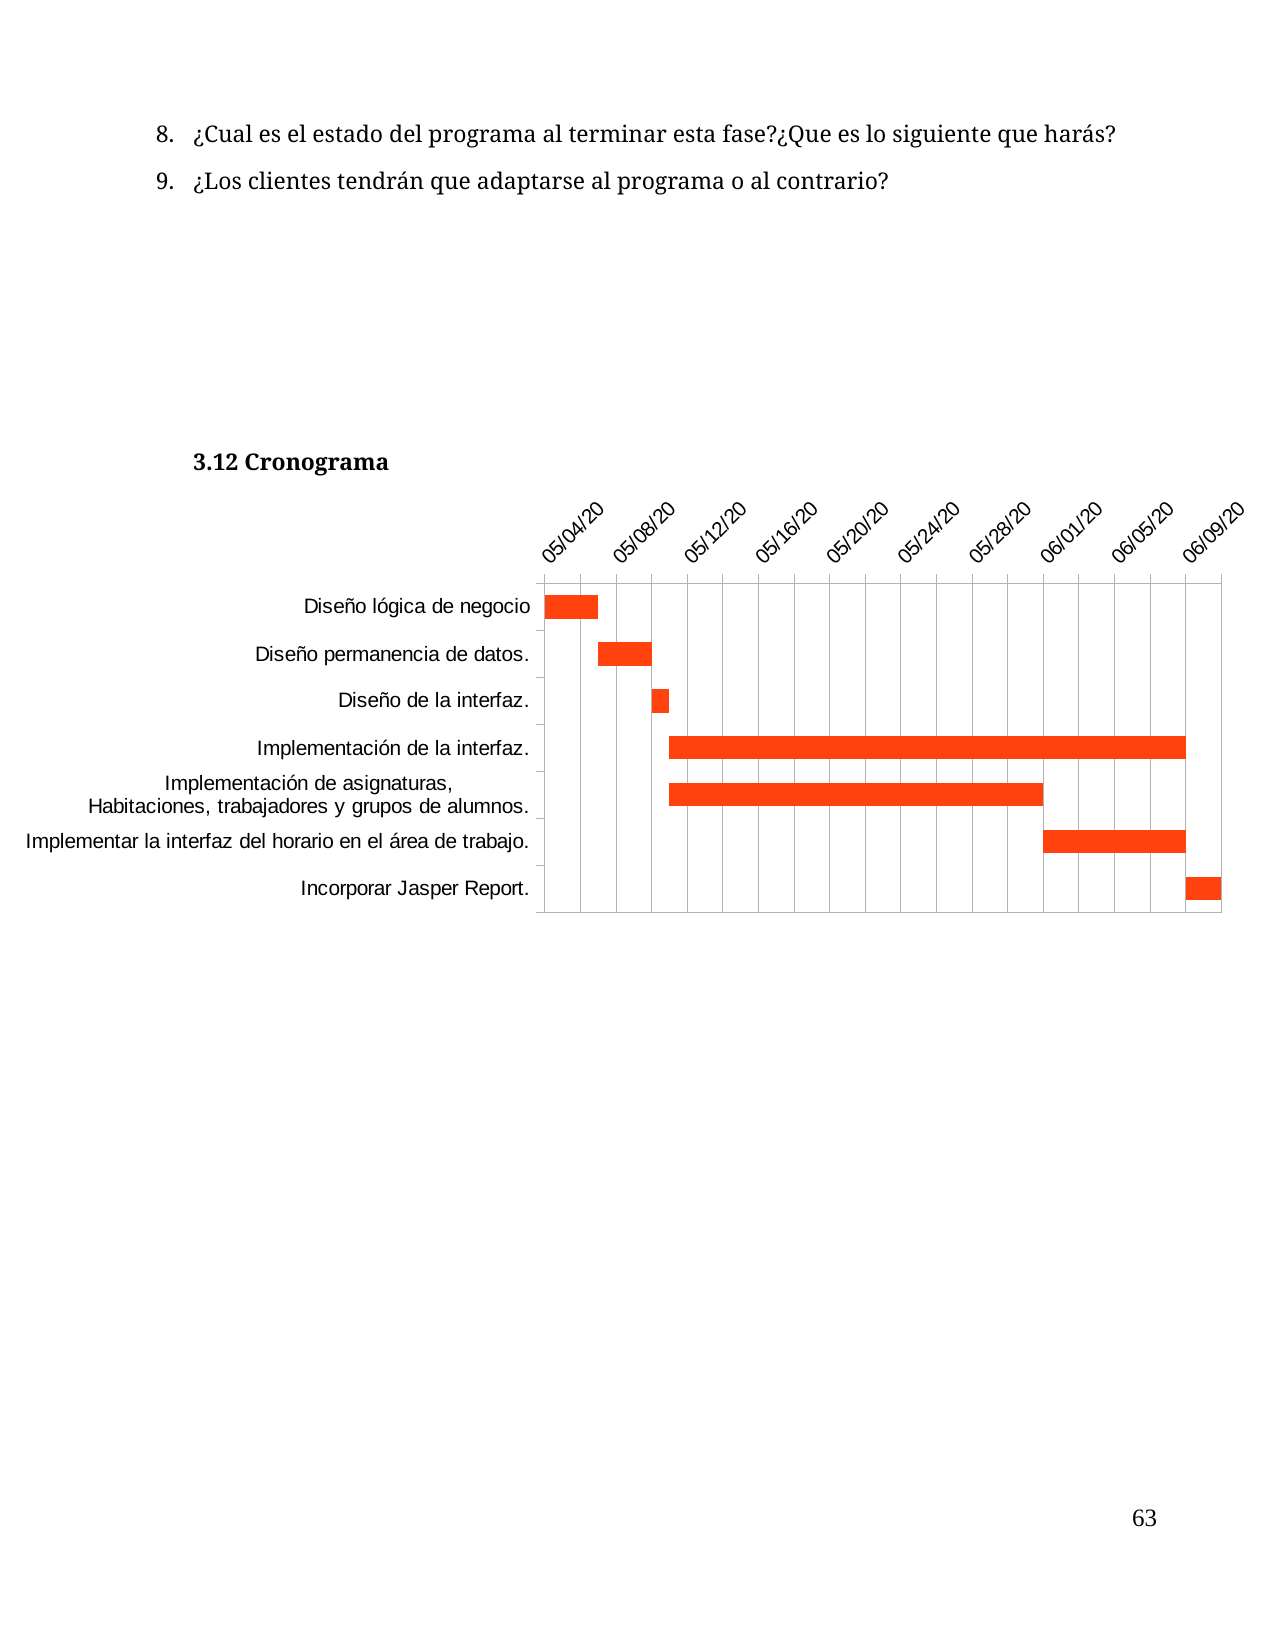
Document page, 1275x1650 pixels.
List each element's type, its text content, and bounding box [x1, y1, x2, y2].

list ¿Los clientes tendrán que adaptarse al programa o al contrario? [156, 165, 1157, 196]
list ¿Cual es el estado del programa al terminar esta fase?¿Que es lo siguiente que harás? [156, 118, 1157, 149]
text 3.12 Cronograma [118, 446, 1157, 477]
